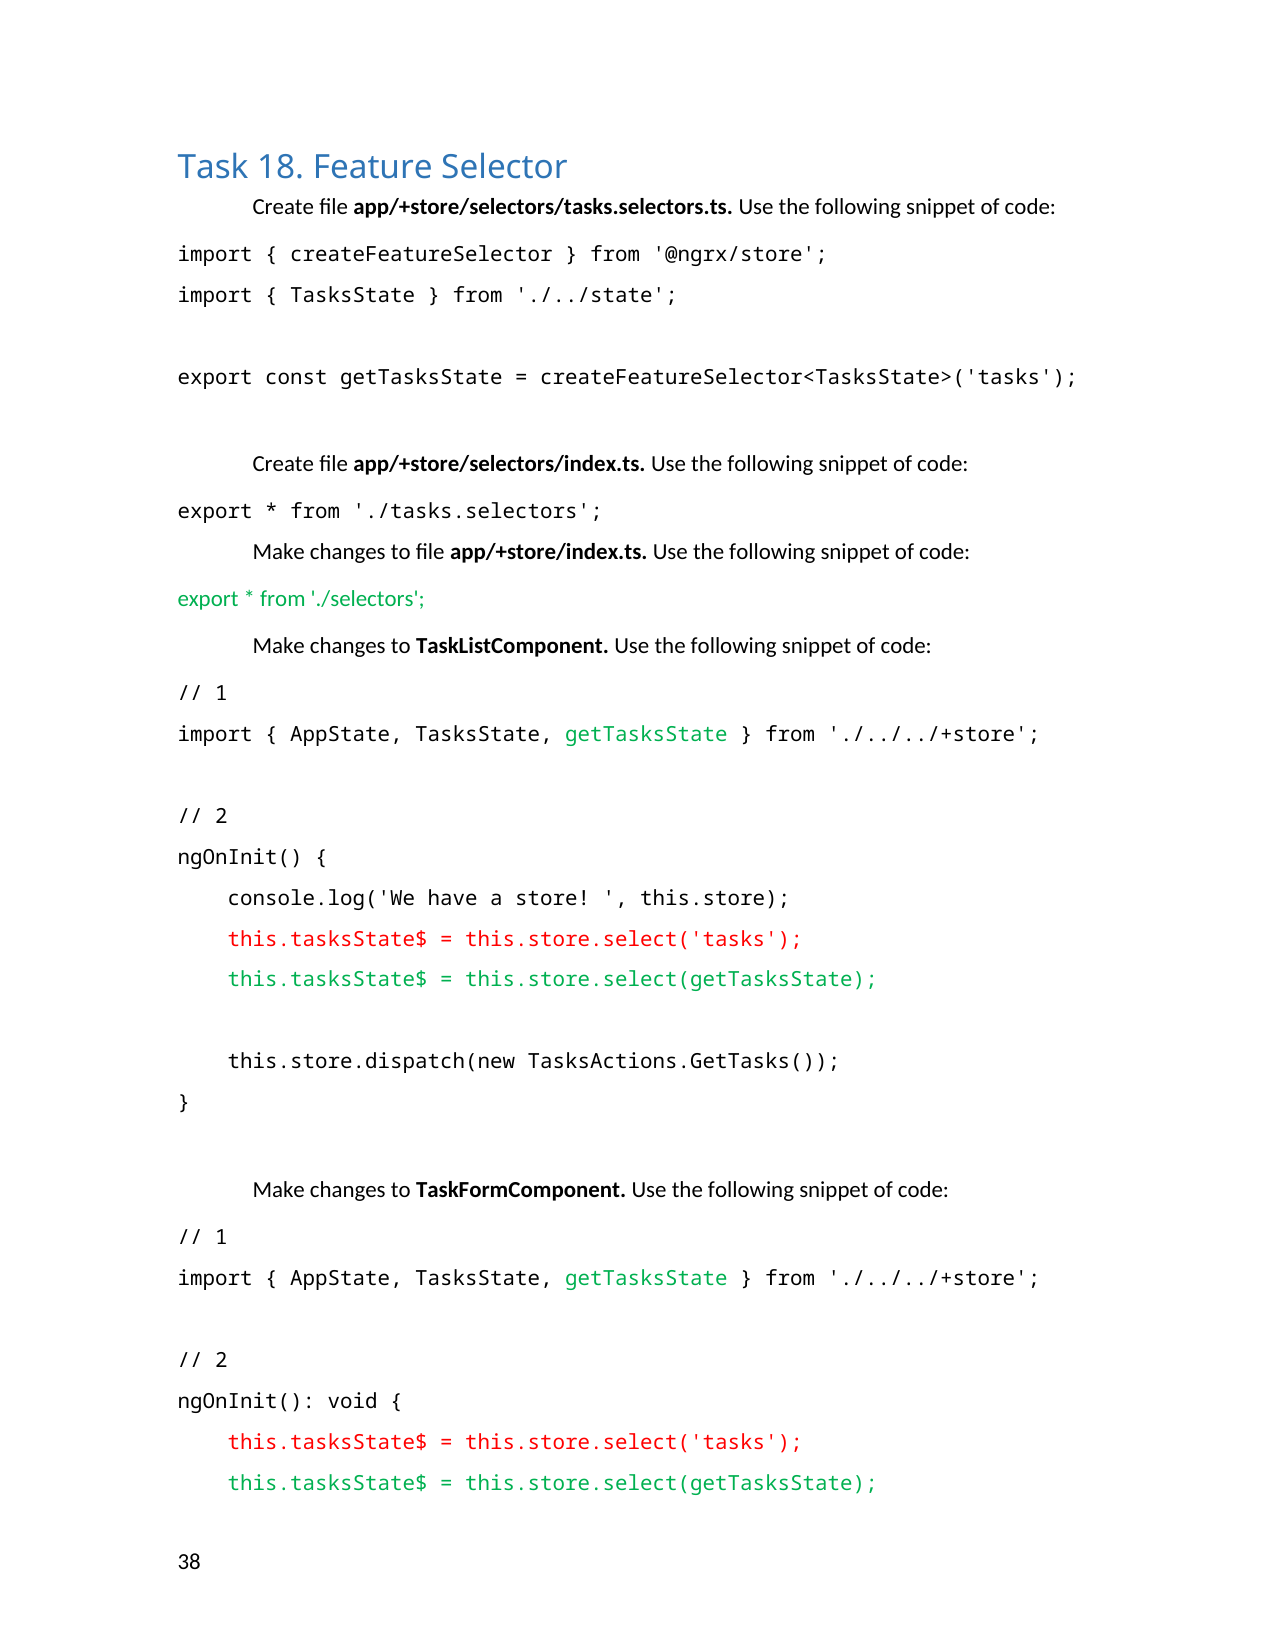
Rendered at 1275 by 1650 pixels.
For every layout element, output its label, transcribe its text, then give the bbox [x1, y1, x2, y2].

text export * from './selectors'; [177, 584, 1186, 612]
text console.log('We have a store! ', this.store); [177, 883, 1186, 911]
text this.store.dispatch(new TasksActions.GetTasks()); [177, 1046, 1186, 1075]
list Make changes to TaskFormComponent. Use the following snippet of code: [252, 1176, 1186, 1204]
text import { createFeatureSelector } from '@ngrx/store'; [177, 239, 1186, 267]
text export * from './tasks.selectors'; [177, 496, 1186, 525]
list Make changes to file app/+store/index.ts. Use the following snippet of code: [252, 537, 1186, 565]
list Make changes to TaskListComponent. Use the following snippet of code: [252, 631, 1186, 659]
text this.tasksState$ = this.store.select('tasks'); [177, 924, 1186, 952]
text this.tasksState$ = this.store.select(getTasksState); [177, 964, 1186, 993]
text ngOnInit(): void { [177, 1386, 1186, 1415]
subtitle Task 18. Feature Selector [177, 143, 1186, 188]
text export const getTasksState = createFeatureSelector<TasksState>('tasks'); [177, 362, 1186, 390]
list Create file app/+store/selectors/index.ts. Use the following snippet of code: [252, 449, 1186, 478]
text // 1 [177, 1222, 1186, 1251]
list Create file app/+store/selectors/tasks.selectors.ts. Use the following snippet of code: [252, 192, 1186, 220]
text this.tasksState$ = this.store.select(getTasksState); [177, 1468, 1186, 1497]
text // 2 [177, 801, 1186, 829]
text this.tasksState$ = this.store.select('tasks'); [177, 1427, 1186, 1456]
text // 1 [177, 678, 1186, 706]
text } [177, 1087, 1186, 1116]
text import { AppState, TasksState, getTasksState } from './../../+store'; [177, 1263, 1186, 1292]
text import { TasksState } from './../state'; [177, 280, 1186, 308]
text ngOnInit() { [177, 842, 1186, 870]
text import { AppState, TasksState, getTasksState } from './../../+store'; [177, 719, 1186, 747]
text // 2 [177, 1345, 1186, 1374]
